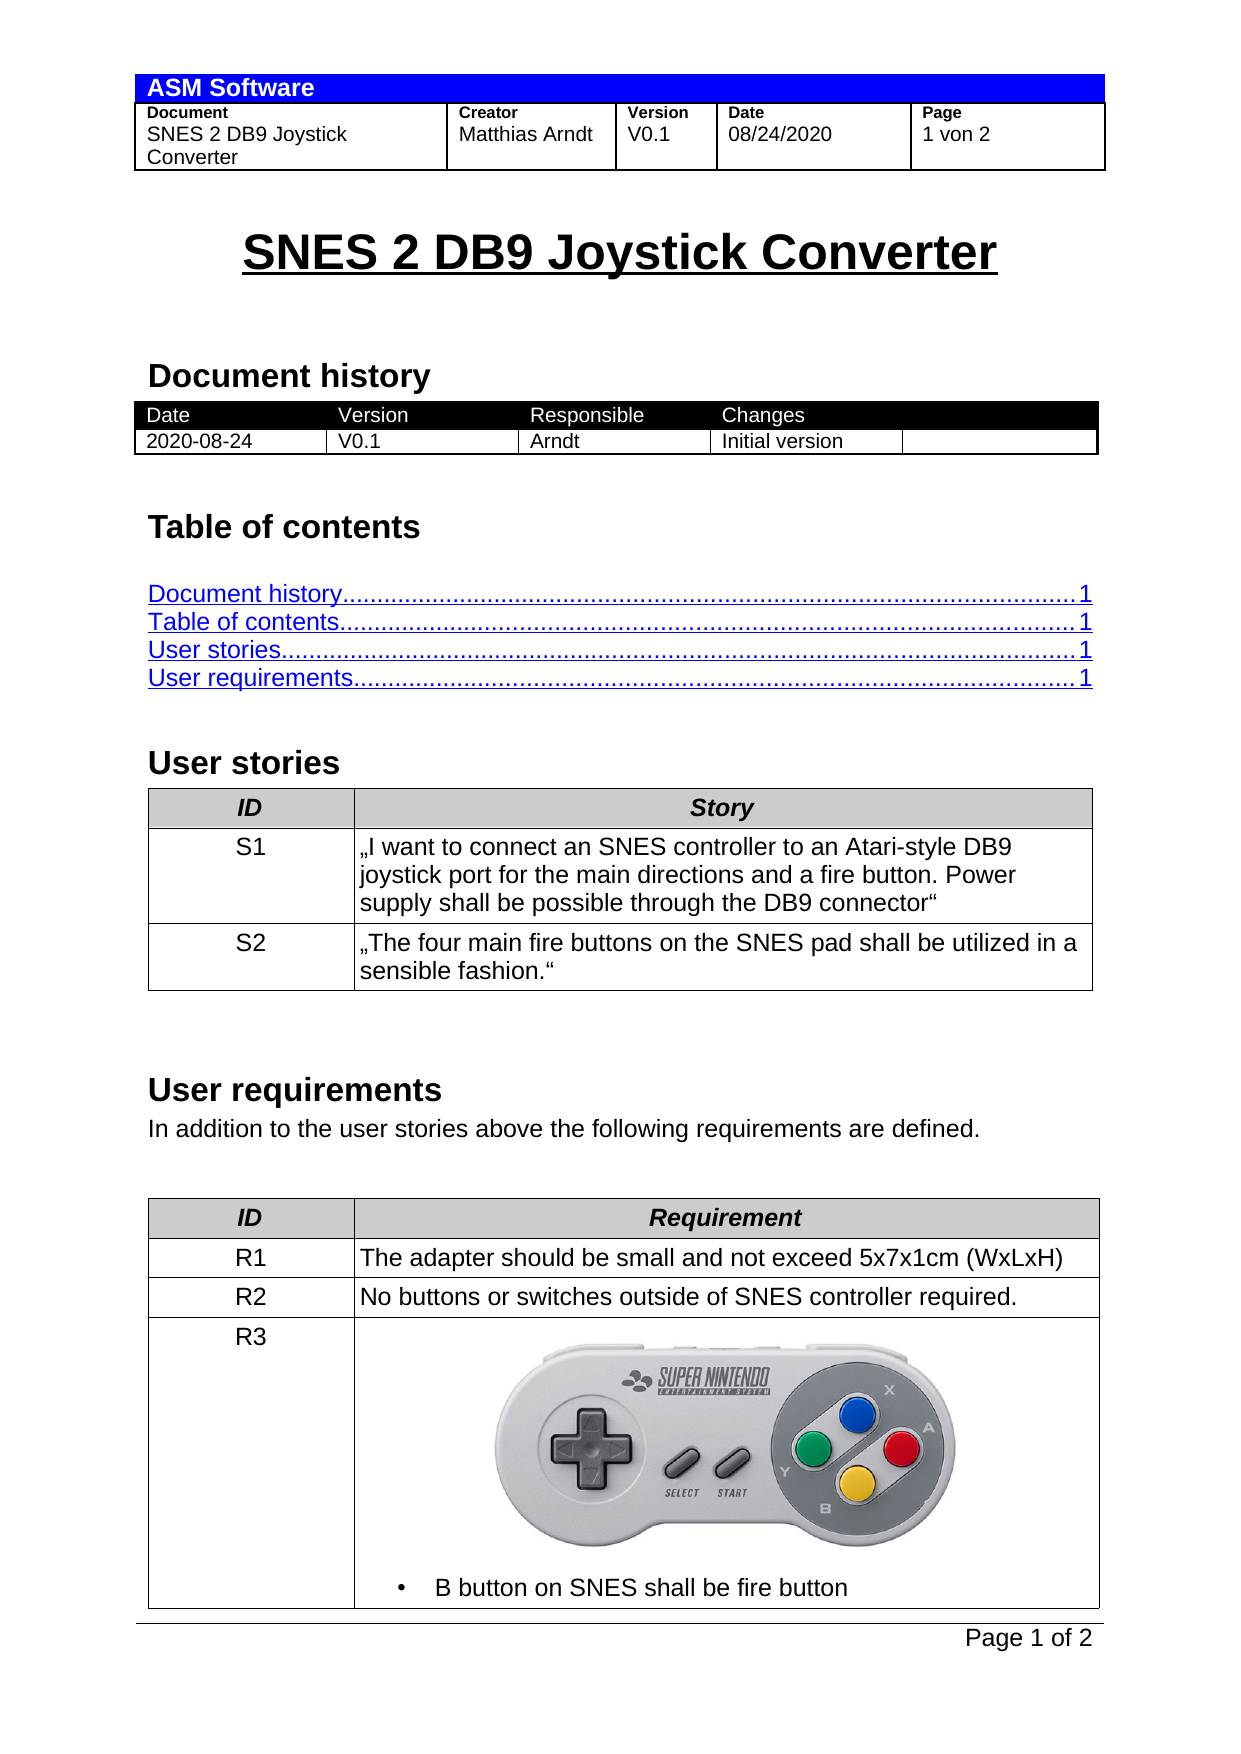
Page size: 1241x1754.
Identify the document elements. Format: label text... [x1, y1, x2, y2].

table_cell The adapter should be small and not exceed 5x7x1cm (WxLxH) [355, 1239, 1099, 1277]
table_cell B button on SNES shall be fire button A button on SNES shall be mapped as “Joystick up”, jump button feature Y button on SNES shall act as autofire when pressed. Directional pad on SNES shall map directly to joystick directions. [355, 1318, 1099, 1608]
table_cell „The four main fire buttons on the SNES pad shall be utilized in a sensible fashion.“ [355, 924, 1092, 990]
table_cell R2 [149, 1278, 354, 1317]
table_header Requirement [355, 1199, 1099, 1238]
table_cell „I want to connect an SNES controller to an Atari-style DB9 joystick port for the main directions and a fire button. Power supply shall be possible through the DB9 connector“ [355, 829, 1092, 923]
table_cell S1 [149, 829, 354, 923]
table_header Date [136, 403, 326, 429]
table_cell V0.1 [327, 430, 518, 453]
table_cell R3 [149, 1318, 354, 1608]
table_cell Arndt [519, 430, 710, 453]
text Document history 1 [148, 580, 1092, 604]
text Table of contents 1 [148, 608, 1092, 632]
table_cell [903, 430, 1096, 453]
text User stories 1 [148, 636, 1092, 660]
subtitle Table of contents [148, 508, 1092, 546]
table_cell No buttons or switches outside of SNES controller required. [355, 1278, 1099, 1317]
text SNES 2 DB9 Joystick Converter [148, 224, 1092, 280]
table_header ID [149, 789, 354, 827]
table_header Changes [711, 403, 902, 429]
table_cell R1 [149, 1239, 354, 1277]
picture [490, 1322, 963, 1559]
table_cell S2 [149, 924, 354, 990]
table_header Version [327, 403, 518, 429]
table_cell 2020-08-24 [136, 430, 326, 453]
text In addition to the user stories above the following requirements are defined. [148, 1114, 1092, 1198]
text User requirements 1 [148, 663, 1092, 688]
subtitle User stories [148, 744, 1092, 782]
table_header Responsible [519, 403, 710, 429]
table_header Story [355, 789, 1092, 827]
table_header ID [149, 1199, 354, 1238]
subtitle User requirements [148, 1071, 1092, 1108]
subtitle Document history [148, 358, 1092, 395]
table_header [903, 403, 1096, 429]
table_cell Initial version [711, 430, 902, 453]
